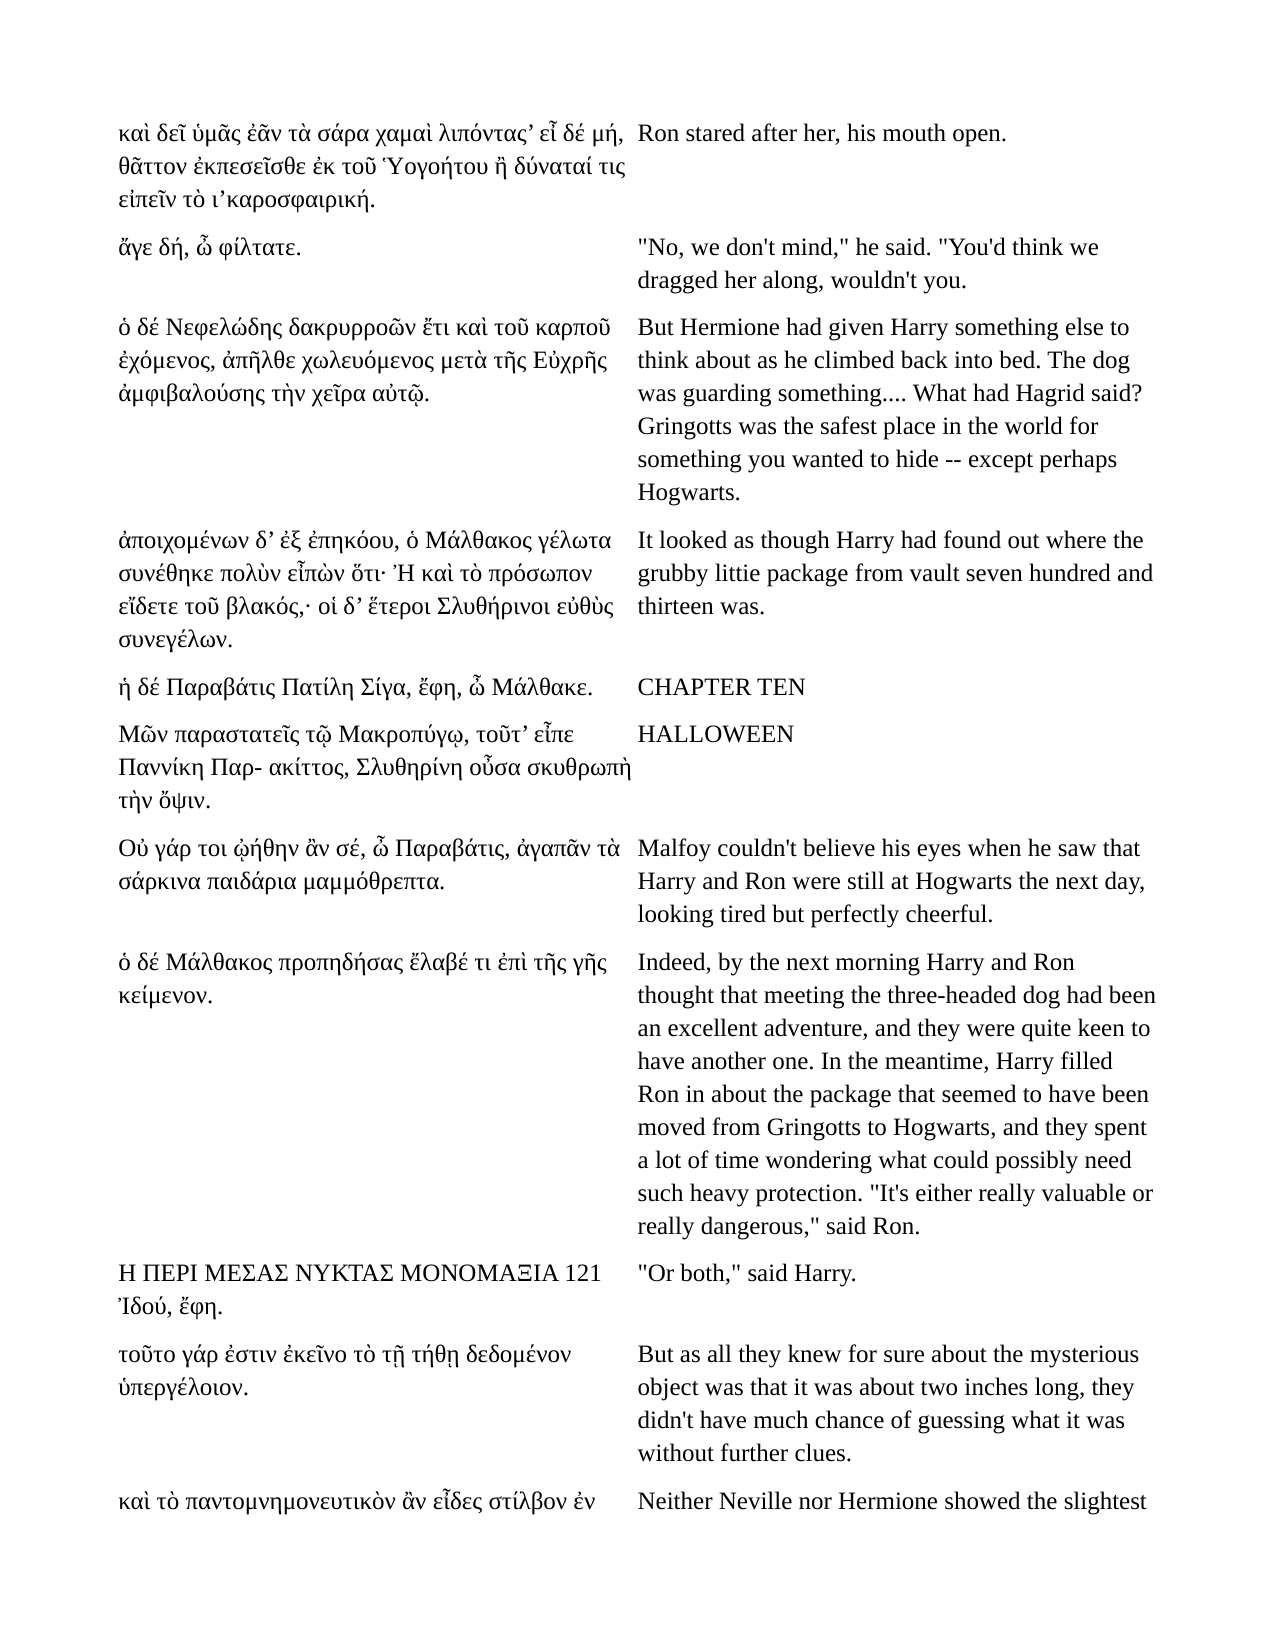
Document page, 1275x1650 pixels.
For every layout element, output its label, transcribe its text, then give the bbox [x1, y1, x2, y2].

table_cell καὶ δεῖ ὑμᾶς ἐᾶν τὰ σάρα χαμαὶ λιπόντας’ εἶ δέ μή, θᾶττον ἐκπεσεῖσθε ἐκ τοῦ Ὑογοήτου ἢ δύναταί τις εἰπεῖν τὸ ι’καροσφαιρική. [118, 118, 637, 232]
table_cell It looked as though Harry had found out where the grubby littie package from vault seven hundred and thirteen was. [638, 525, 1157, 672]
table_cell Indeed, by the next morning Harry and Ron thought that meeting the three-headed dog had been an excellent adventure, and they were quite keen to have another one. In the meantime, Harry filled Ron in about the package that seemed to have been moved from Gringotts to Hogwarts, and they spent a lot of time wondering what could possibly need such heavy protection. "It's either really valuable or really dangerous," said Ron. [638, 947, 1157, 1258]
table_cell καὶ τὸ παντομνημονευτικὸν ἂν εἶδες στίλβον ἐν [118, 1486, 637, 1514]
table_cell ὁ δέ Μάλθακος προπηδήσας ἔλαβέ τι ἐπὶ τῆς γῆς κείμενον. [118, 947, 637, 1258]
table_cell Η ΠΕΡΙ ΜΕΣΑΣ ΝΥΚΤΑΣ ΜΟΝΟΜΑΞΙΑ 121 Ἰδού, ἔφη. [118, 1259, 637, 1339]
table_cell CHAPTER TEN [638, 672, 1157, 719]
table_cell But as all they knew for sure about the mysterious object was that it was about two inches long, they didn't have much chance of guessing what it was without further clues. [638, 1339, 1157, 1486]
table_cell Neither Neville nor Hermione showed the slightest [638, 1486, 1157, 1514]
table_cell ἄγε δή, ὦ φίλτατε. [118, 232, 637, 312]
table_cell Ron stared after her, his mouth open. [638, 118, 1157, 232]
table_cell Malfoy couldn't believe his eyes when he saw that Harry and Ron were still at Hogwarts the next day, looking tired but perfectly cheerful. [638, 833, 1157, 947]
table_cell ἡ δέ Παραβάτις Πατίλη Σίγα, ἔφη, ὦ Μάλθακε. [118, 672, 637, 719]
table_cell ἀποιχομένων δ’ ἐξ ἐπηκόου, ὁ Μάλθακος γέλωτα συνέθηκε πολὺν εἶπὼν ὅτι· Ἠ καὶ τὸ πρόσωπον εἴδετε τοῦ βλακός,· οἱ δ’ ἕτεροι Σλυθήρινοι εὐθὺς συνεγέλων. [118, 525, 637, 672]
table_cell τοῦτο γάρ ἐστιν ἐκεῖνο τὸ τῇ τήθῃ δεδομένον ὑπεργέλοιον. [118, 1339, 637, 1486]
table_cell ὁ δέ Νεφελώδης δακρυρροῶν ἔτι καὶ τοῦ καρποῦ ἐχόμενος, ἀπῆλθε χωλευόμενος μετὰ τῆς Εὐχρῆς ἀμφιβαλούσης τὴν χεῖρα αὐτῷ. [118, 313, 637, 525]
table_cell Μῶν παραστατεῖς τῷ Μακροπύγῳ, τοῦτ’ εἶπε Παννίκη Παρ- ακίττος, Σλυθηρίνη οὖσα σκυθρωπὴ τὴν ὄψιν. [118, 719, 637, 833]
table_cell Οὐ γάρ τοι ᾠήθην ἂν σέ, ὦ Παραβάτις, ἀγαπᾶν τὰ σάρκινα παιδάρια μαμμόθρεπτα. [118, 833, 637, 947]
table_cell "Or both," said Harry. [638, 1259, 1157, 1339]
table_cell HALLOWEEN [638, 719, 1157, 833]
table_cell "No, we don't mind," he said. "You'd think we dragged her along, wouldn't you. [638, 232, 1157, 312]
table_cell But Hermione had given Harry something else to think about as he climbed back into bed. The dog was guarding something.... What had Hagrid said? Gringotts was the safest place in the world for something you wanted to hide -- except perhaps Hogwarts. [638, 313, 1157, 525]
